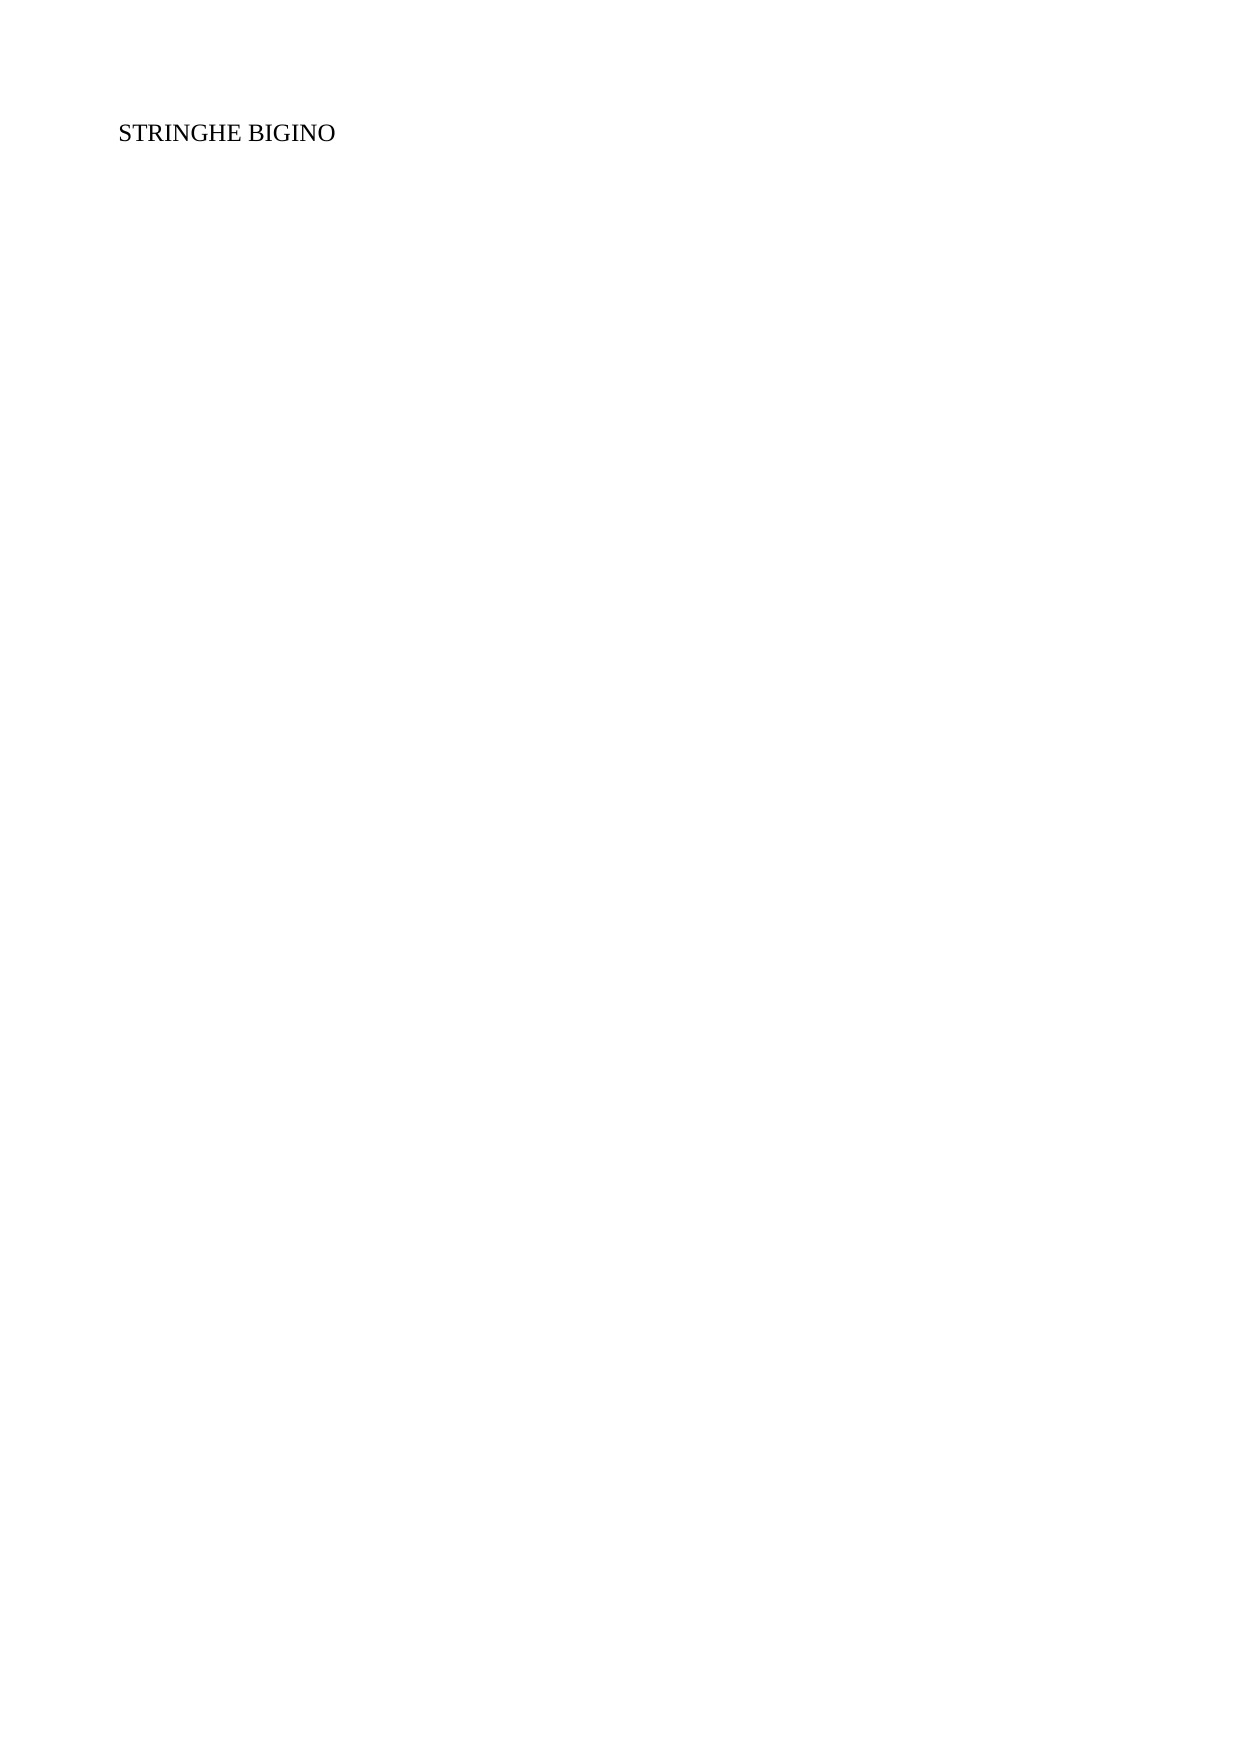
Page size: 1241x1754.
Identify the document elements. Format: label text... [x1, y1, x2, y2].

text STRINGHE BIGINO [118, 118, 1122, 147]
